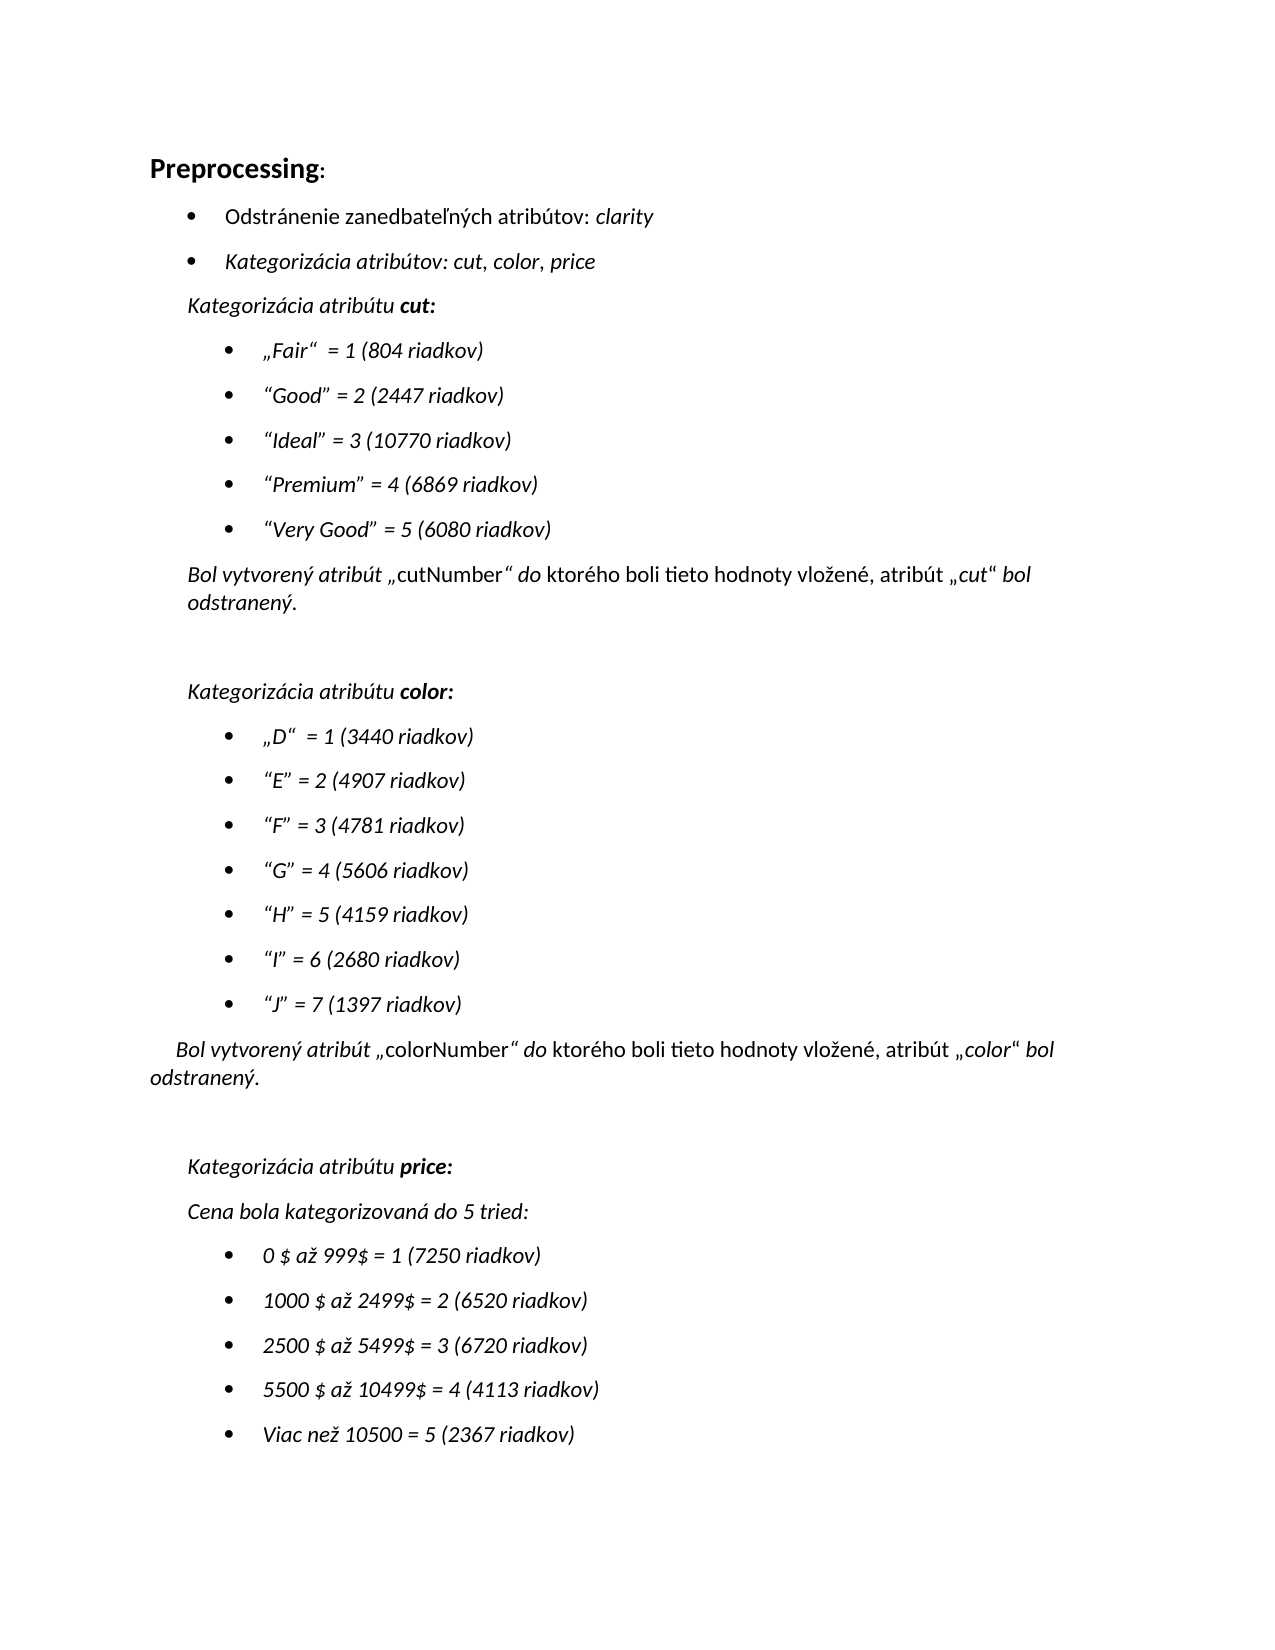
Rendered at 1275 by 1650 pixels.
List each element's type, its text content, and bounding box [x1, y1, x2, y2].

list „D“ = 1 (3440 riadkov) [225, 722, 1125, 750]
text Preprocessing: [150, 150, 1125, 186]
list “H” = 5 (4159 riadkov) [225, 901, 1125, 929]
text Cena bola kategorizovaná do 5 tried: [187, 1197, 1125, 1225]
text Kategorizácia atribútu cut: [187, 292, 1125, 320]
list Odstránenie zanedbateľných atribútov: clarity [187, 202, 1125, 230]
list 0 $ až 999$ = 1 (7250 riadkov) [225, 1241, 1125, 1269]
list Kategorizácia atribútov: cut, color, price [187, 247, 1125, 275]
text Kategorizácia atribútu price: [187, 1152, 1125, 1180]
list “I” = 6 (2680 riadkov) [225, 945, 1125, 973]
list 5500 $ až 10499$ = 4 (4113 riadkov) [225, 1376, 1125, 1403]
list Viac než 10500 = 5 (2367 riadkov) [225, 1420, 1125, 1448]
list “Good” = 2 (2447 riadkov) [225, 381, 1125, 409]
list “Very Good” = 5 (6080 riadkov) [225, 515, 1125, 543]
list „Fair“ = 1 (804 riadkov) [225, 336, 1125, 364]
list “J” = 7 (1397 riadkov) [225, 990, 1125, 1018]
list “G” = 4 (5606 riadkov) [225, 856, 1125, 884]
text Kategorizácia atribútu color: [187, 677, 1125, 705]
list “E” = 2 (4907 riadkov) [225, 767, 1125, 794]
text Bol vytvorený atribút „colorNumber“ do ktorého boli tieto hodnoty vložené, atribút „color“ bol odstranený. [150, 1035, 1125, 1091]
list “F” = 3 (4781 riadkov) [225, 811, 1125, 839]
list 1000 $ až 2499$ = 2 (6520 riadkov) [225, 1286, 1125, 1314]
list 2500 $ až 5499$ = 3 (6720 riadkov) [225, 1331, 1125, 1359]
list “Ideal” = 3 (10770 riadkov) [225, 426, 1125, 454]
list “Premium” = 4 (6869 riadkov) [225, 470, 1125, 498]
text Bol vytvorený atribút „cutNumber“ do ktorého boli tieto hodnoty vložené, atribút „cut“ bol odstranený. [187, 560, 1125, 616]
